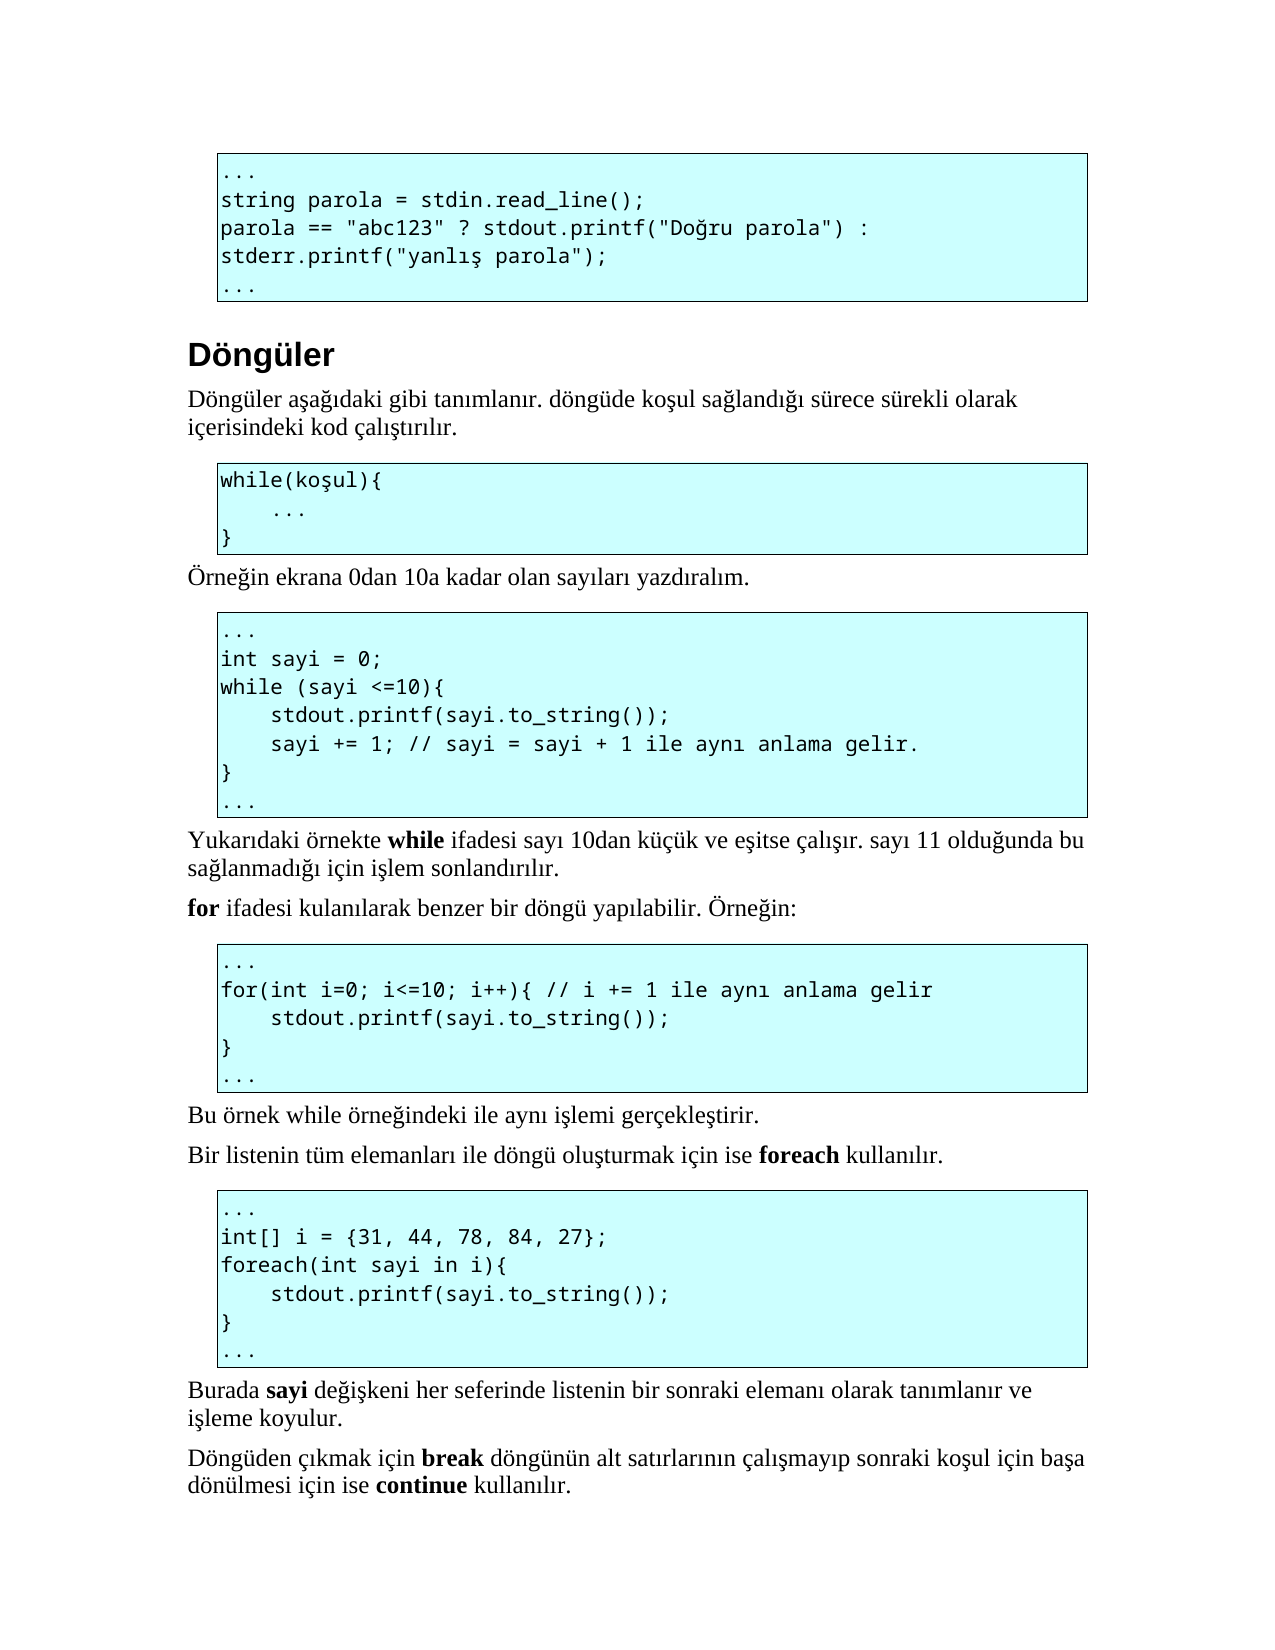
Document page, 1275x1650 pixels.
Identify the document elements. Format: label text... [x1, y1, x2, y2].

text Döngüden çıkmak için break döngünün alt satırlarının çalışmayıp sonraki koşul için başa dönülmesi için ise continue kullanılır. [187, 1444, 1087, 1499]
text ... int[] i = {31, 44, 78, 84, 27}; foreach(int sayi in i){ stdout.printf(sayi.to_string()); } ... [218, 1191, 1087, 1367]
text ... string parola = stdin.read_line(); parola == "abc123" ? stdout.printf("Doğru parola") : stderr.printf("yanlış parola"); ... [218, 154, 1087, 301]
text Yukarıdaki örnekte while ifadesi sayı 10dan küçük ve eşitse çalışır. sayı 11 olduğunda bu sağlanmadığı için işlem sonlandırılır. [187, 826, 1087, 882]
text ... int sayi = 0; while (sayi <=10){ stdout.printf(sayi.to_string()); sayi += 1; // sayi = sayi + 1 ile aynı anlama gelir. } ... [218, 613, 1087, 817]
text for ifadesi kulanılarak benzer bir döngü yapılabilir. Örneğin: [187, 894, 1087, 922]
text Döngüler aşağıdaki gibi tanımlanır. döngüde koşul sağlandığı sürece sürekli olarak içerisindeki kod çalıştırılır. [187, 386, 1087, 441]
text ... for(int i=0; i<=10; i++){ // i += 1 ile aynı anlama gelir stdout.printf(sayi.to_string()); } ... [218, 945, 1087, 1092]
text while(koşul){ ... } [218, 464, 1087, 554]
subtitle Döngüler [187, 336, 1087, 373]
text Bir listenin tüm elemanları ile döngü oluşturmak için ise foreach kullanılır. [187, 1141, 1087, 1169]
text Bu örnek while örneğindeki ile aynı işlemi gerçekleştirir. [187, 1101, 1087, 1128]
text Burada sayi değişkeni her seferinde listenin bir sonraki elemanı olarak tanımlanır ve işleme koyulur. [187, 1376, 1087, 1431]
text Örneğin ekrana 0dan 10a kadar olan sayıları yazdıralım. [187, 563, 1087, 591]
